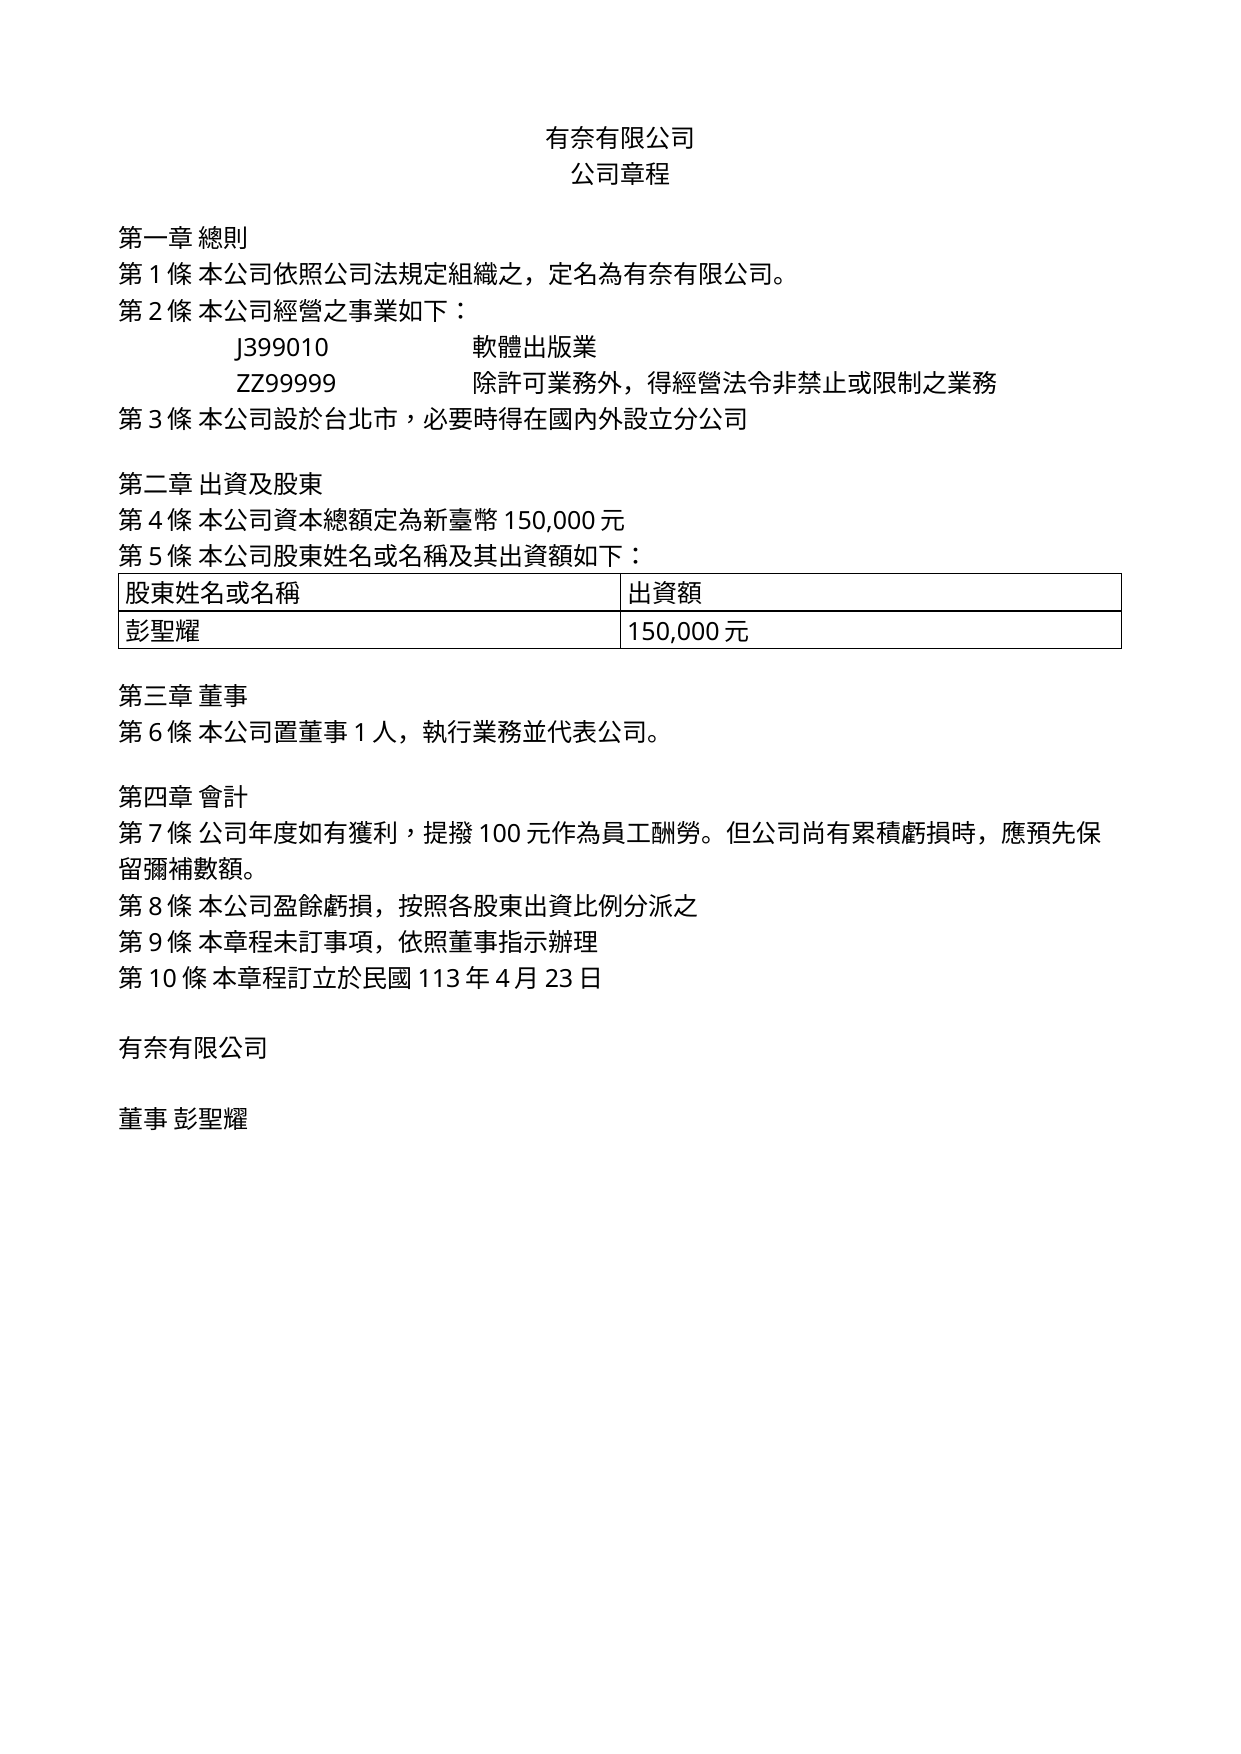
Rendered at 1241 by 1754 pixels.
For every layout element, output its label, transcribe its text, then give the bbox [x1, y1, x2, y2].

text 第7條 公司年度如有獲利，提撥100元作為員工酬勞。但公司尚有累積虧損時，應預先保留彌補數額。 [118, 813, 1122, 886]
text 第9條 本章程未訂事項，依照董事指示辦理 [118, 922, 1122, 958]
table_header 股東姓名或名稱 [119, 574, 620, 610]
text 公司章程 [118, 154, 1122, 191]
text 第二章 出資及股東 [118, 464, 1122, 500]
text ZZ99999 除許可業務外，得經營法令非禁止或限制之業務 [118, 364, 1122, 400]
text 第8條 本公司盈餘虧損，按照各股東出資比例分派之 [118, 886, 1122, 922]
text 有奈有限公司 [118, 1029, 1122, 1065]
text 第5條 本公司股東姓名或名稱及其出資額如下： [118, 537, 1122, 573]
text 第3條 本公司設於台北市，必要時得在國內外設立分公司 [118, 400, 1122, 436]
text 董事 彭聖耀 [118, 1099, 1122, 1135]
table_header 出資額 [621, 574, 1121, 610]
text 有奈有限公司 [118, 118, 1122, 154]
text 第三章 董事 [118, 677, 1122, 713]
table_cell 彭聖耀 [119, 612, 620, 648]
text 第6條 本公司置董事1人，執行業務並代表公司。 [118, 713, 1122, 749]
text 第4條 本公司資本總額定為新臺幣150,000元 [118, 500, 1122, 537]
text 第2條 本公司經營之事業如下： [118, 291, 1122, 327]
text 第1條 本公司依照公司法規定組織之，定名為有奈有限公司。 [118, 255, 1122, 291]
table_cell 150,000元 [621, 612, 1121, 648]
text J399010 軟體出版業 [118, 327, 1122, 364]
text 第一章 總則 [118, 219, 1122, 255]
text 第四章 會計 [118, 777, 1122, 813]
text 第10條 本章程訂立於民國113年4月23日 [118, 958, 1122, 995]
